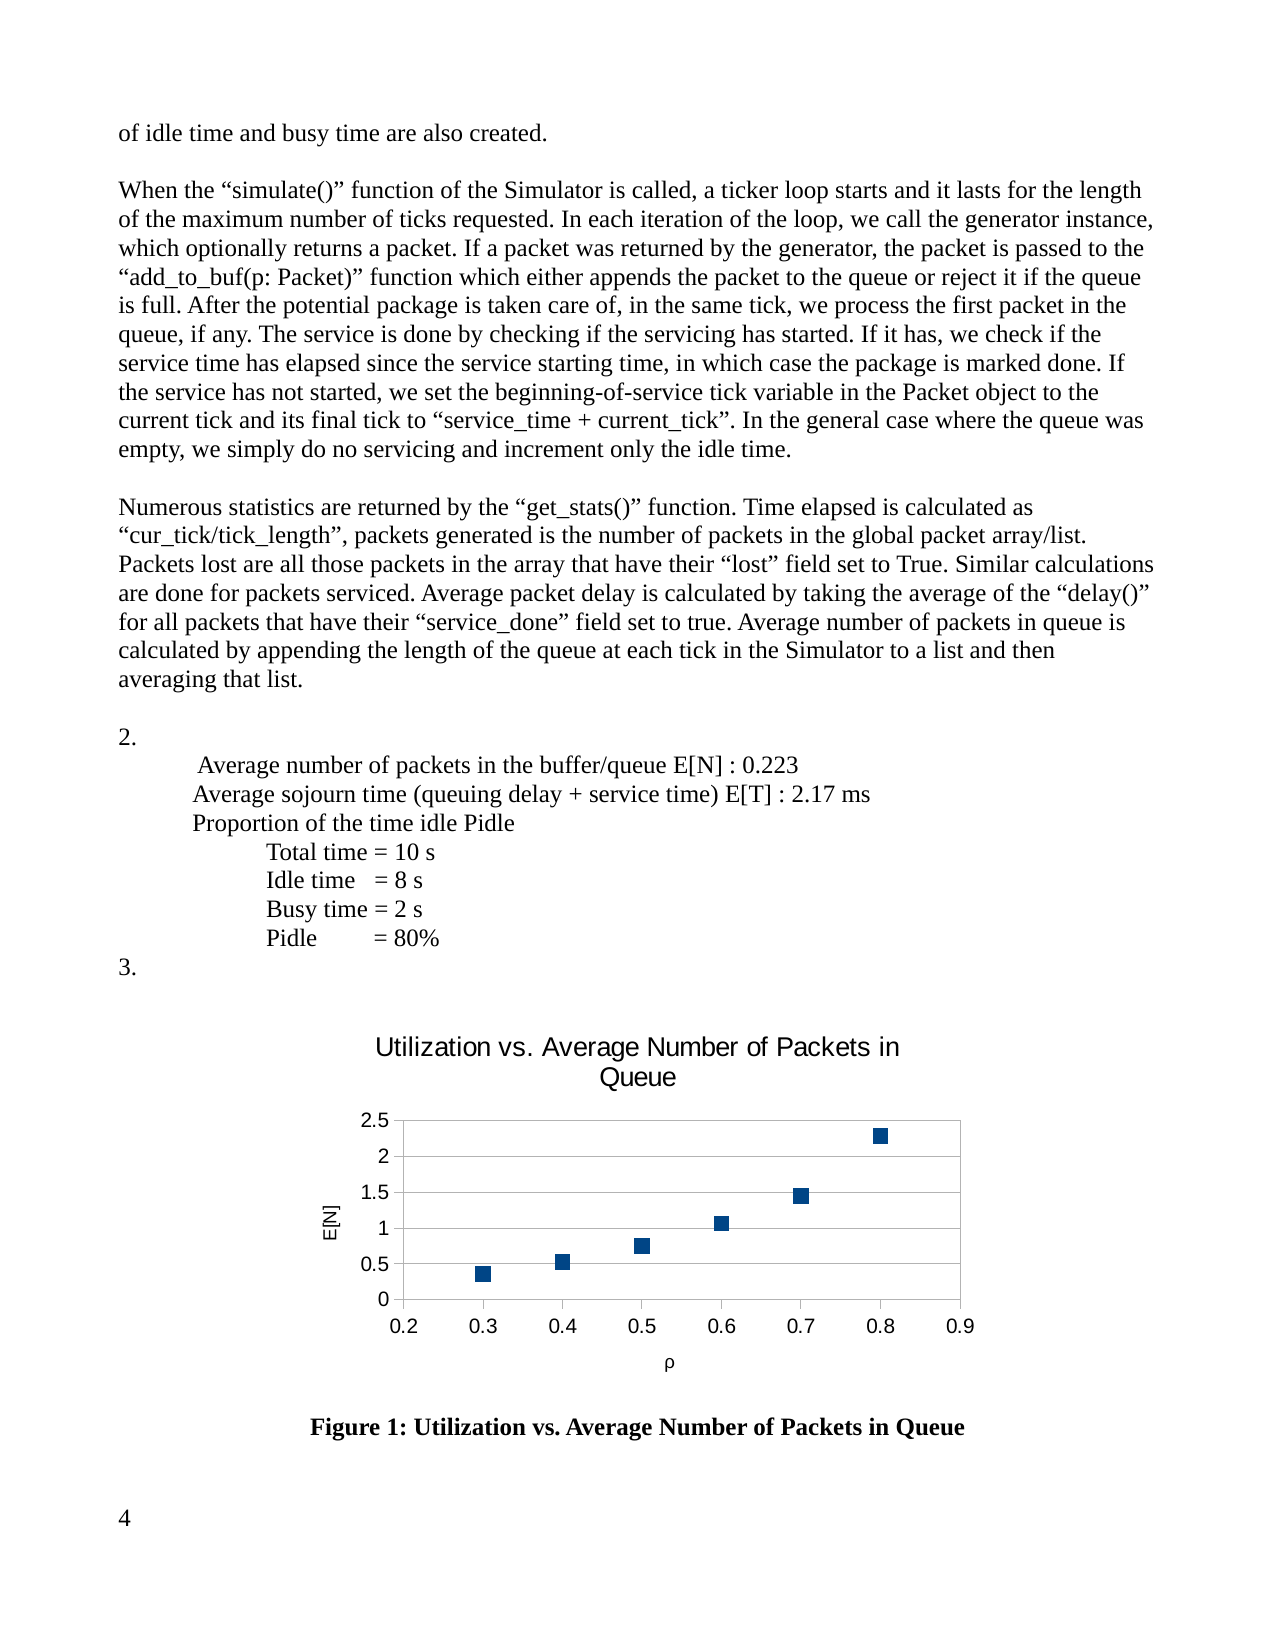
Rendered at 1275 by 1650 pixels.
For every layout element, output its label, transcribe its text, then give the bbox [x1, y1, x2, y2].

text Proportion of the time idle Pidle Total time = 10 s [118, 808, 1157, 866]
text Numerous statistics are returned by the “get_stats()” function. Time elapsed is calculated as “cur_tick/tick_length”, packets generated is the number of packets in the global packet array/list. Packets lost are all those packets in the array that have their “lost” field set to True. Similar calculations are done for packets serviced. Average packet delay is calculated by taking the average of the “delay()” for all packets that have their “service_done” field set to true. Average number of packets in queue is calculated by appending the length of the queue at each tick in the Simulator to a list and then averaging that list. [118, 492, 1157, 693]
text 2. [118, 722, 1157, 751]
text When the “simulate()” function of the Simulator is called, a ticker loop starts and it lasts for the length of the maximum number of ticks requested. In each iteration of the loop, we call the generator instance, which optionally returns a packet. If a packet was returned by the generator, the packet is passed to the “add_to_buf(p: Packet)” function which either appends the packet to the queue or reject it if the queue is full. After the potential package is taken care of, in the same tick, we process the first packet in the queue, if any. The service is done by checking if the servicing has started. If it has, we check if the service time has elapsed since the service starting time, in which case the package is marked done. If the service has not started, we set the beginning-of-service tick variable in the Packet object to the current tick and its final tick to “service_time + current_tick”. In the general case where the queue was empty, we simply do no servicing and increment only the idle time. [118, 176, 1157, 463]
text Average number of packets in the buffer/queue E[N] : 0.223 Average sojourn time (queuing delay + service time) E[T] : 2.17 ms [118, 751, 1157, 808]
text Pidle = 80% [118, 923, 1157, 952]
text Busy time = 2 s [118, 894, 1157, 923]
text of idle time and busy time are also created. [118, 118, 1157, 147]
text 3. [118, 952, 1157, 981]
text Idle time = 8 s [118, 866, 1157, 894]
text Figure 1: Utilization vs. Average Number of Packets in Queue [118, 1412, 1157, 1441]
